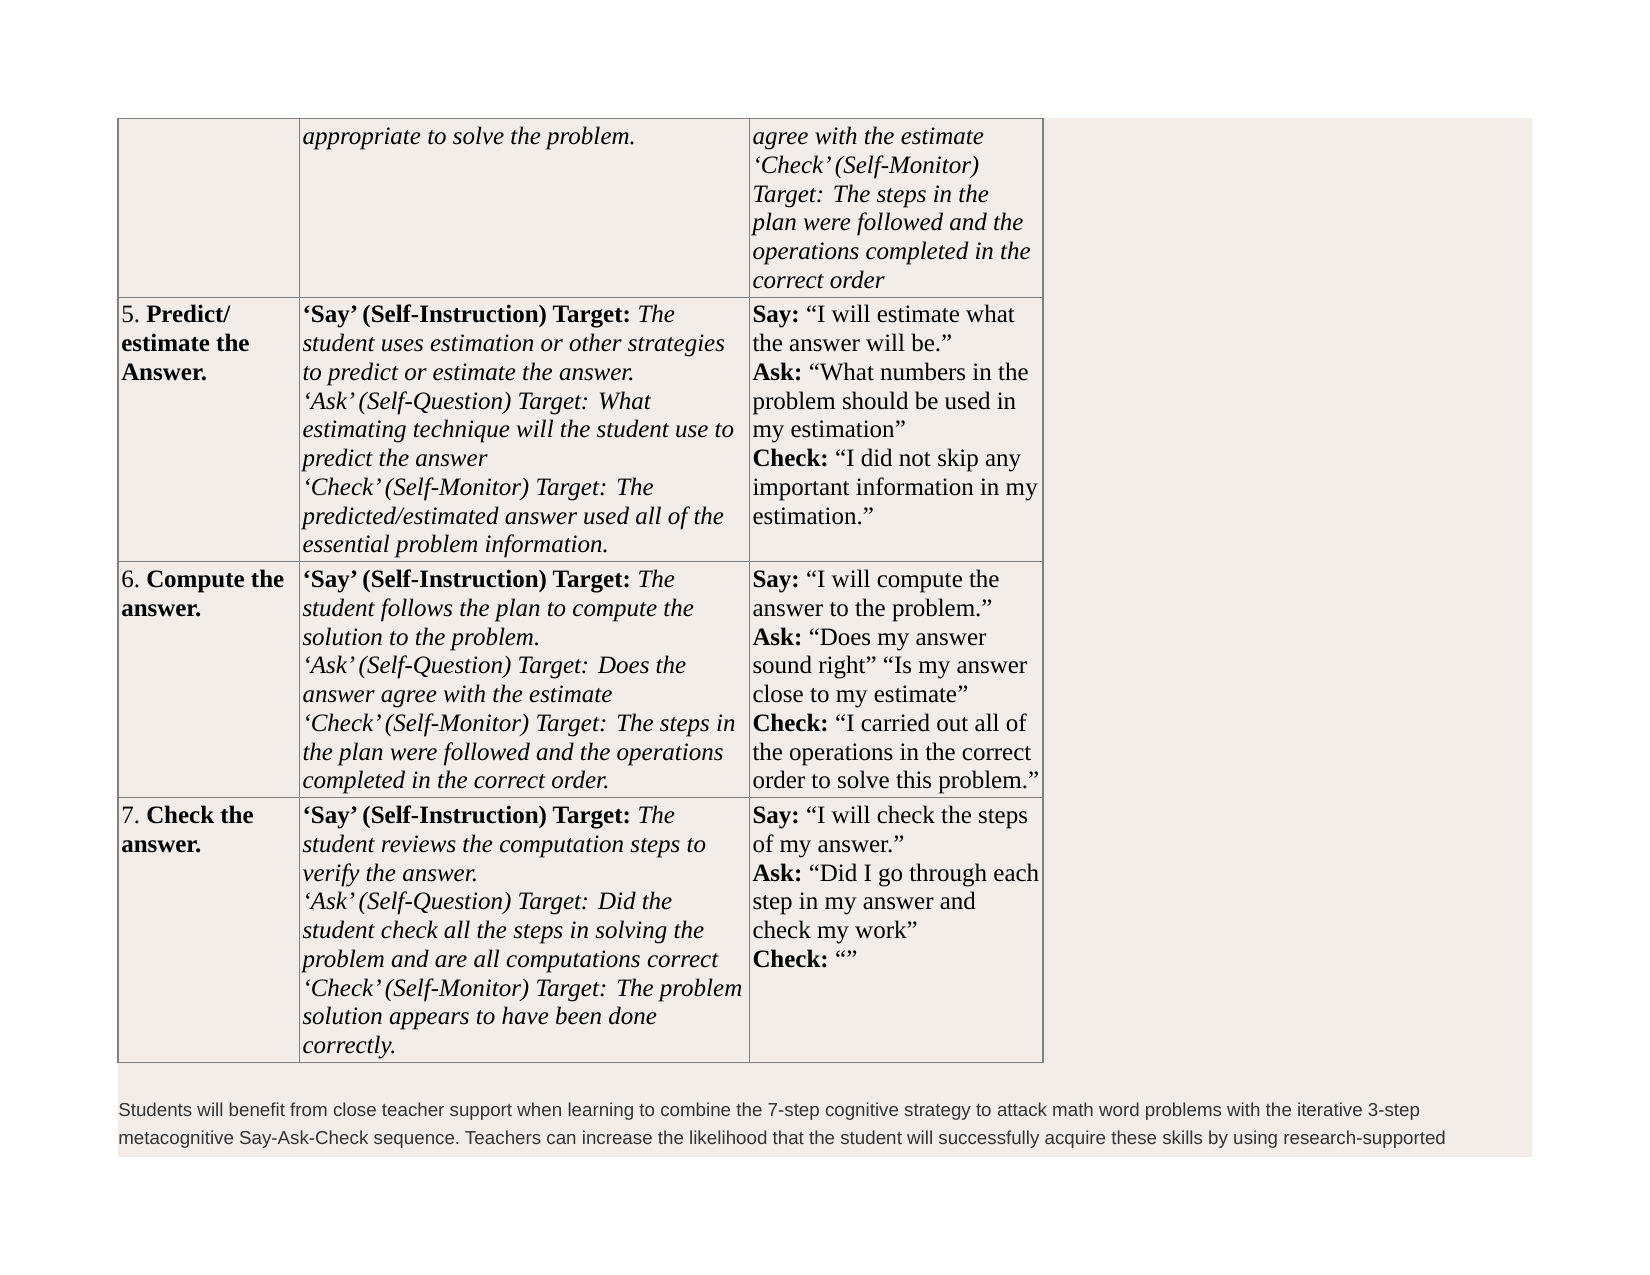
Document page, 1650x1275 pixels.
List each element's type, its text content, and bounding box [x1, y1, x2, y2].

table_cell appropriate to solve the problem. [300, 119, 749, 297]
table_cell 5. Predict/ estimate the Answer. [119, 298, 299, 561]
table_cell Say: “I will check the steps of my answer.” Ask: “Did I go through each step in my answer and check my work‌” Check: “” [750, 798, 1042, 1062]
table_cell Say: “I will compute the answer to the problem.” Ask: “Does my answer sound right‌” “Is my answer close to my estimate‌” Check: “I carried out all of the operations in the correct order to solve this problem.” [750, 562, 1042, 797]
table_cell Say: “I will estimate what the answer will be.” Ask: “What numbers in the problem should be used in my estimation‌” Check: “I did not skip any important information in my estimation.” [750, 298, 1042, 561]
table_cell [119, 119, 299, 297]
table_cell ‘Say’ (Self-Instruction) Target: The student follows the plan to compute the solution to the problem. ‘Ask’ (Self-Question) Target: Does the answer agree with the estimate‌ ‘Check’ (Self-Monitor) Target: The steps in the plan were followed and the operations completed in the correct order. [300, 562, 749, 797]
table_cell ‘Say’ (Self-Instruction) Target: The student uses estimation or other strategies to predict or estimate the answer. ‘Ask’ (Self-Question) Target: What estimating technique will the student use to predict the answer‌ ‘Check’ (Self-Monitor) Target: The predicted/estimated answer used all of the essential problem information. [300, 298, 749, 561]
table_cell ‘Say’ (Self-Instruction) Target: The student reviews the computation steps to verify the answer. ‘Ask’ (Self-Question) Target: Did the student check all the steps in solving the problem and are all computations correct‌ ‘Check’ (Self-Monitor) Target: The problem solution appears to have been done correctly. [300, 798, 749, 1062]
table_cell agree with the estimate‌ ‘Check’ (Self-Monitor) Target: The steps in the plan were followed and the operations completed in the correct order [750, 119, 1042, 297]
table_cell 6. Compute the answer. [119, 562, 299, 797]
table_cell 7. Check the answer. [119, 798, 299, 1062]
text Students will benefit from close teacher support when learning to combine the 7-step cognitive strategy to attack math word problems with the iterative 3-step metacognitive Say-Ask-Check sequence. Teachers can increase the likelihood that the student will successfully acquire these skills by using research-supported [118, 1092, 1532, 1148]
